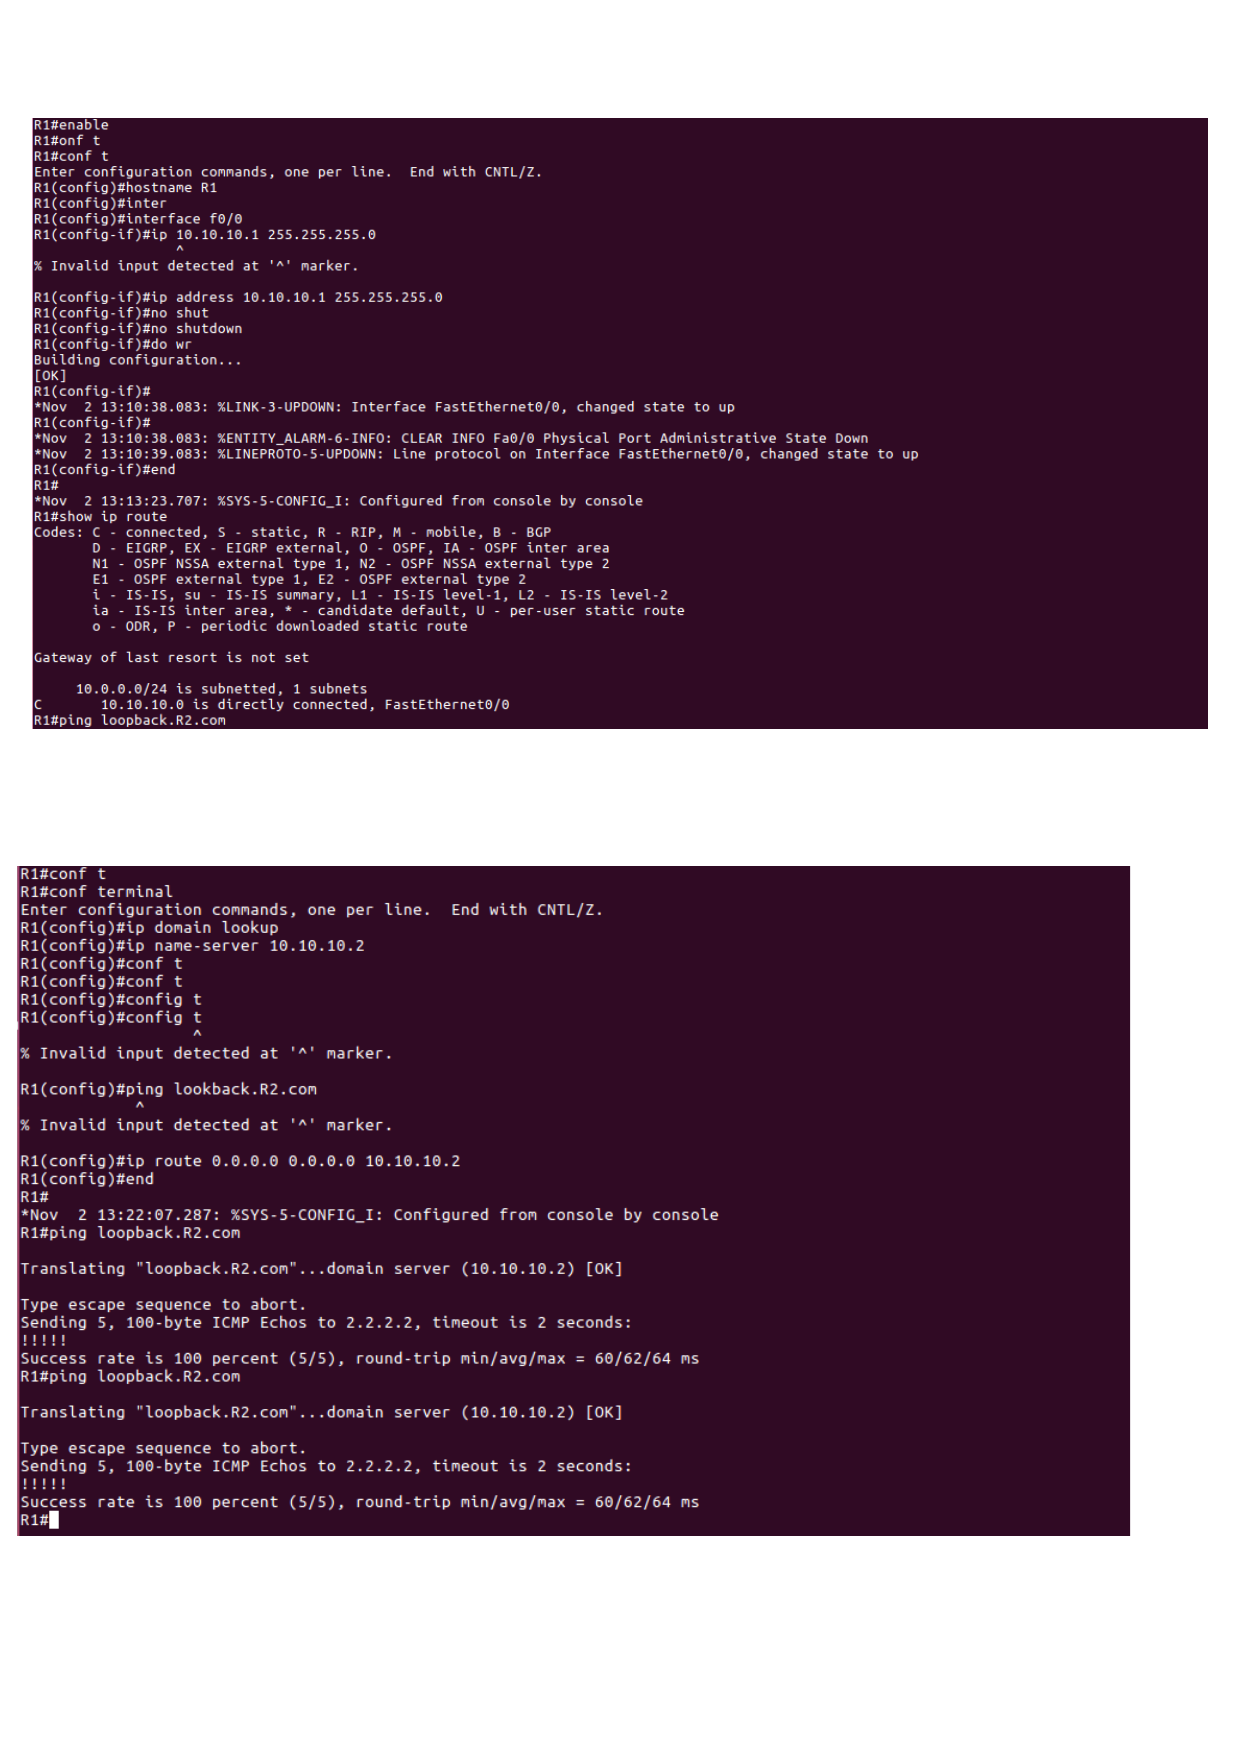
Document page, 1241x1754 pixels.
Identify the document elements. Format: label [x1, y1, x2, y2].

picture [32, 118, 1208, 729]
picture [17, 866, 1131, 1536]
